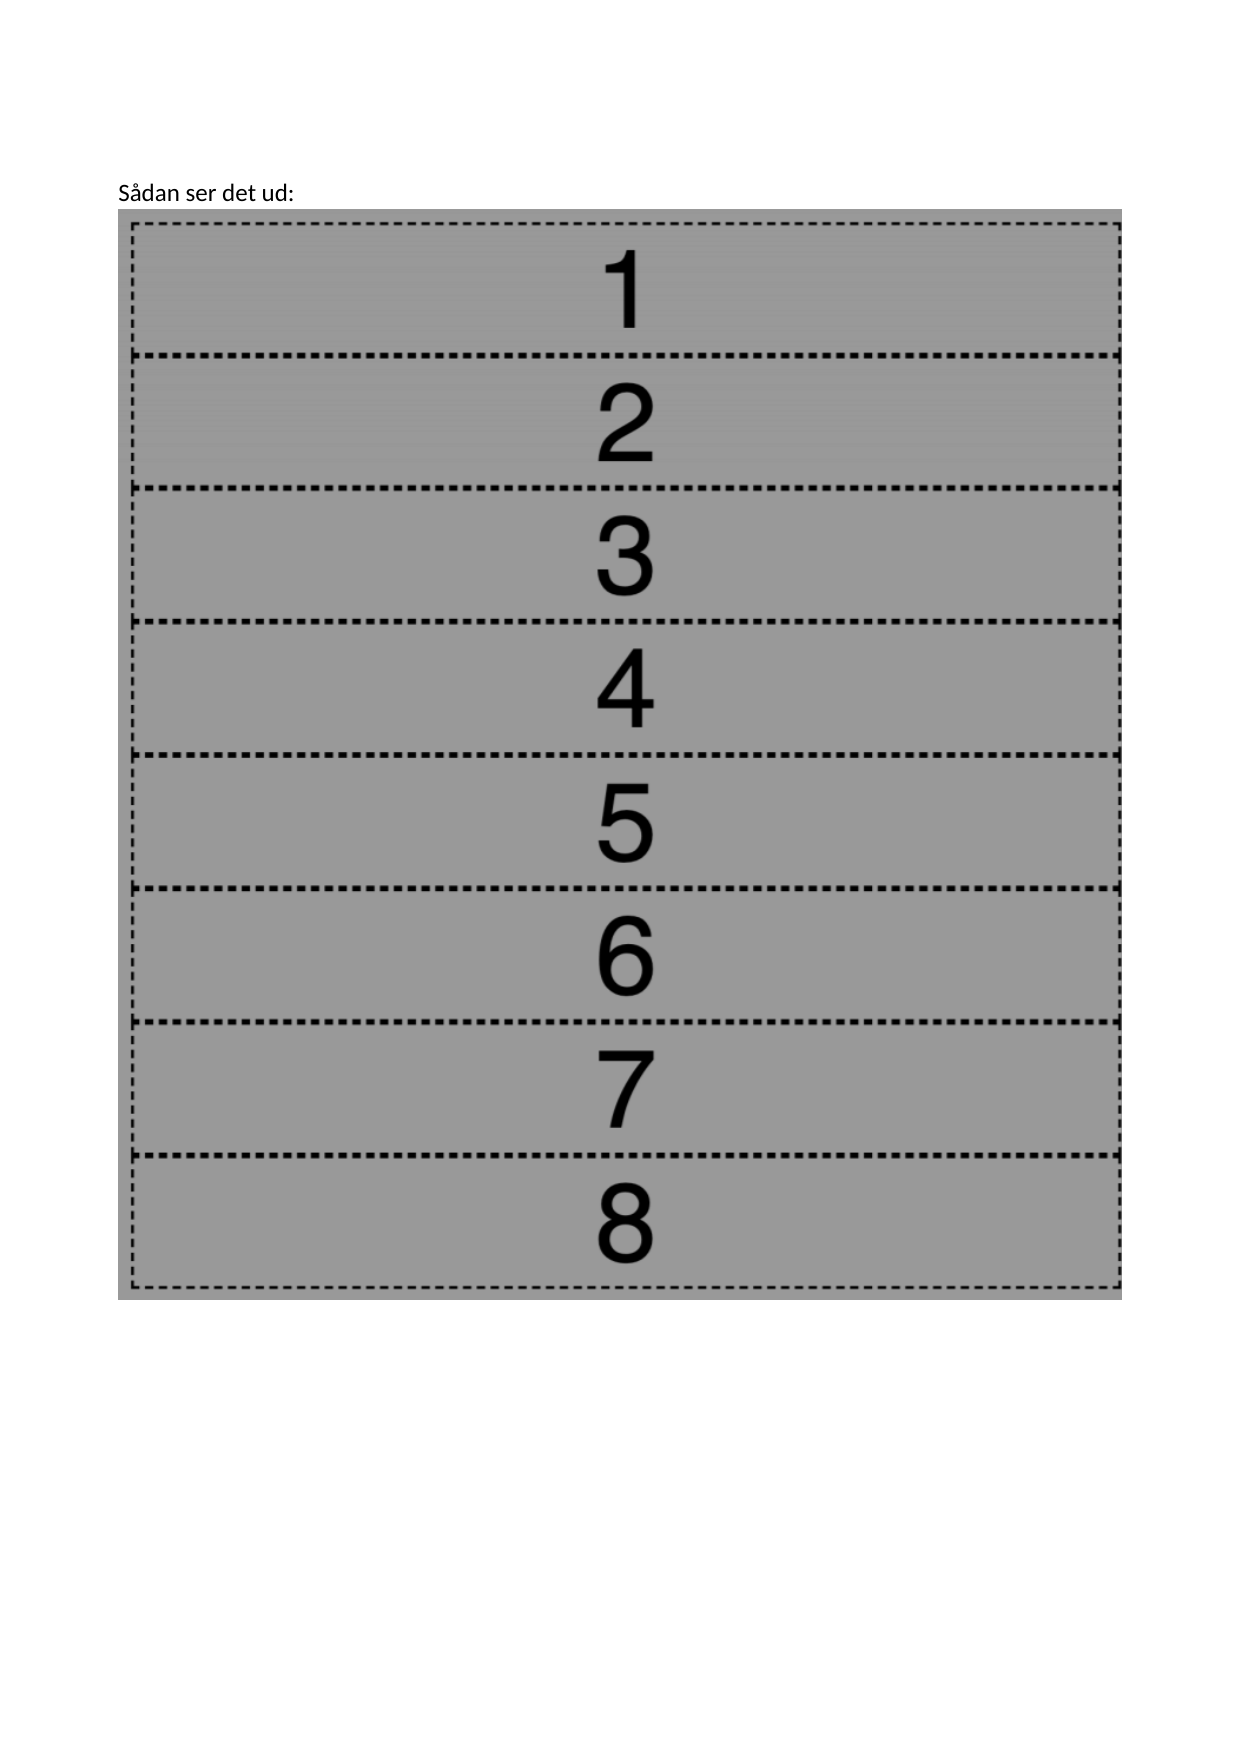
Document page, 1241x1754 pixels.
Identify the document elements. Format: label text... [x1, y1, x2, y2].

text Sådan ser det ud: [118, 177, 1122, 209]
